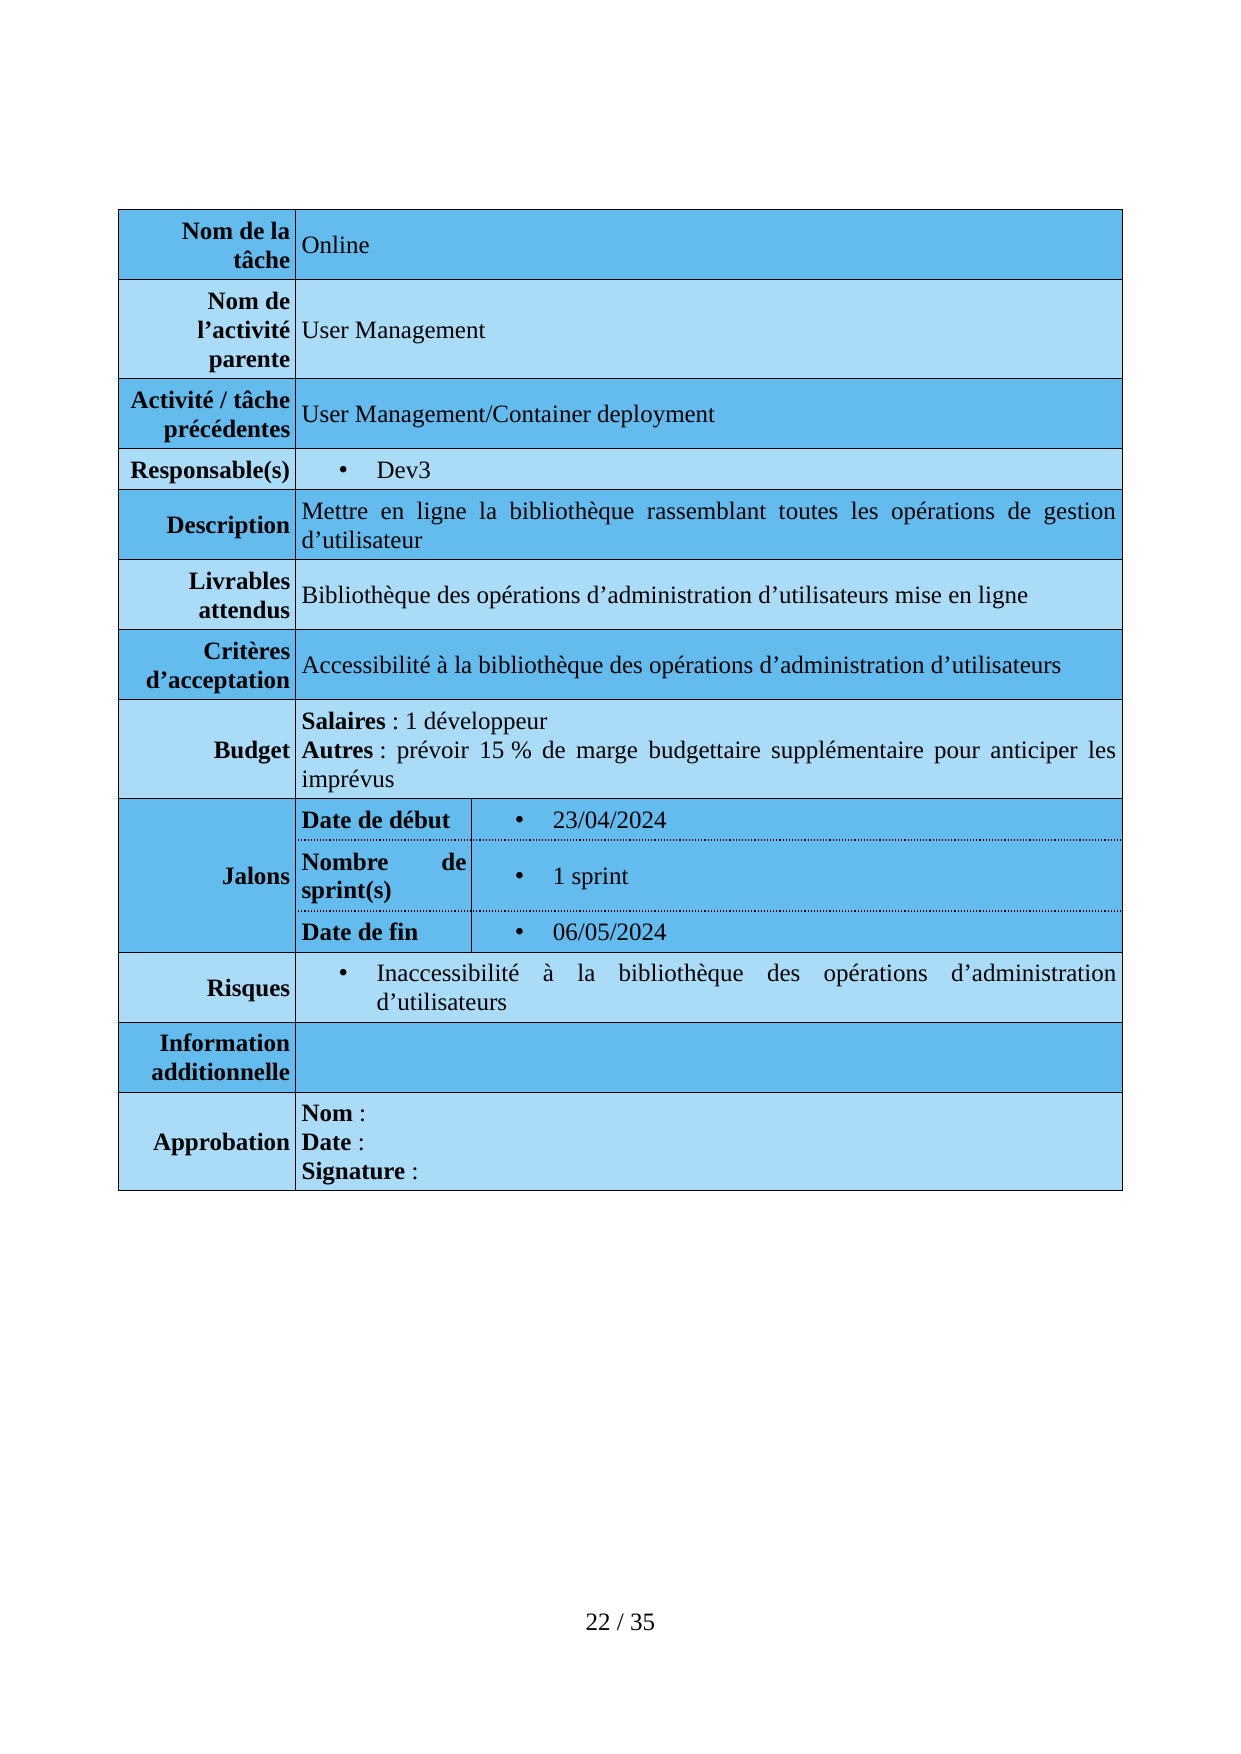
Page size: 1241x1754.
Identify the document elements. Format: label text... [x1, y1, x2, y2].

table_cell 23/04/2024 [472, 799, 1122, 839]
table_cell Budget [119, 700, 295, 798]
table_cell Mettre en ligne la bibliothèque rassemblant toutes les opérations de gestion d’utilisateur [296, 490, 1122, 559]
table_cell Dev3 [296, 449, 1122, 489]
table_cell Nombre de sprint(s) [296, 839, 471, 910]
table_cell Bibliothèque des opérations d’administration d’utilisateurs mise en ligne [296, 560, 1122, 629]
table_cell 06/05/2024 [472, 910, 1122, 952]
table_cell Responsable(s) [119, 449, 295, 489]
table_cell Date de fin [296, 910, 471, 952]
table_cell Information additionnelle [119, 1023, 295, 1092]
table_cell [296, 1023, 1122, 1092]
table_cell Approbation [119, 1093, 295, 1190]
table_cell Critères d’acceptation [119, 630, 295, 699]
table_cell Nom de l’activité parente [119, 280, 295, 378]
table_cell Risques [119, 953, 295, 1022]
table_cell Jalons [119, 799, 295, 952]
table_header Online [296, 210, 1122, 279]
table_cell Date de début [296, 799, 471, 839]
table_cell 1 sprint [472, 839, 1122, 910]
table_cell Inaccessibilité à la bibliothèque des opérations d’administration d’utilisateurs [296, 953, 1122, 1022]
table_cell Livrables attendus [119, 560, 295, 629]
table_cell User Management [296, 280, 1122, 378]
table_cell Activité / tâche précédentes [119, 379, 295, 448]
table_cell User Management/Container deployment [296, 379, 1122, 448]
table_cell Salaires : 1 développeur Autres : prévoir 15 % de marge budgettaire supplémentaire pour anticiper les imprévus [296, 700, 1122, 798]
table_cell Description [119, 490, 295, 559]
table_cell Accessibilité à la bibliothèque des opérations d’administration d’utilisateurs [296, 630, 1122, 699]
table_cell Nom : Date : Signature : [296, 1093, 1122, 1190]
table_header Nom de la tâche [119, 210, 295, 279]
